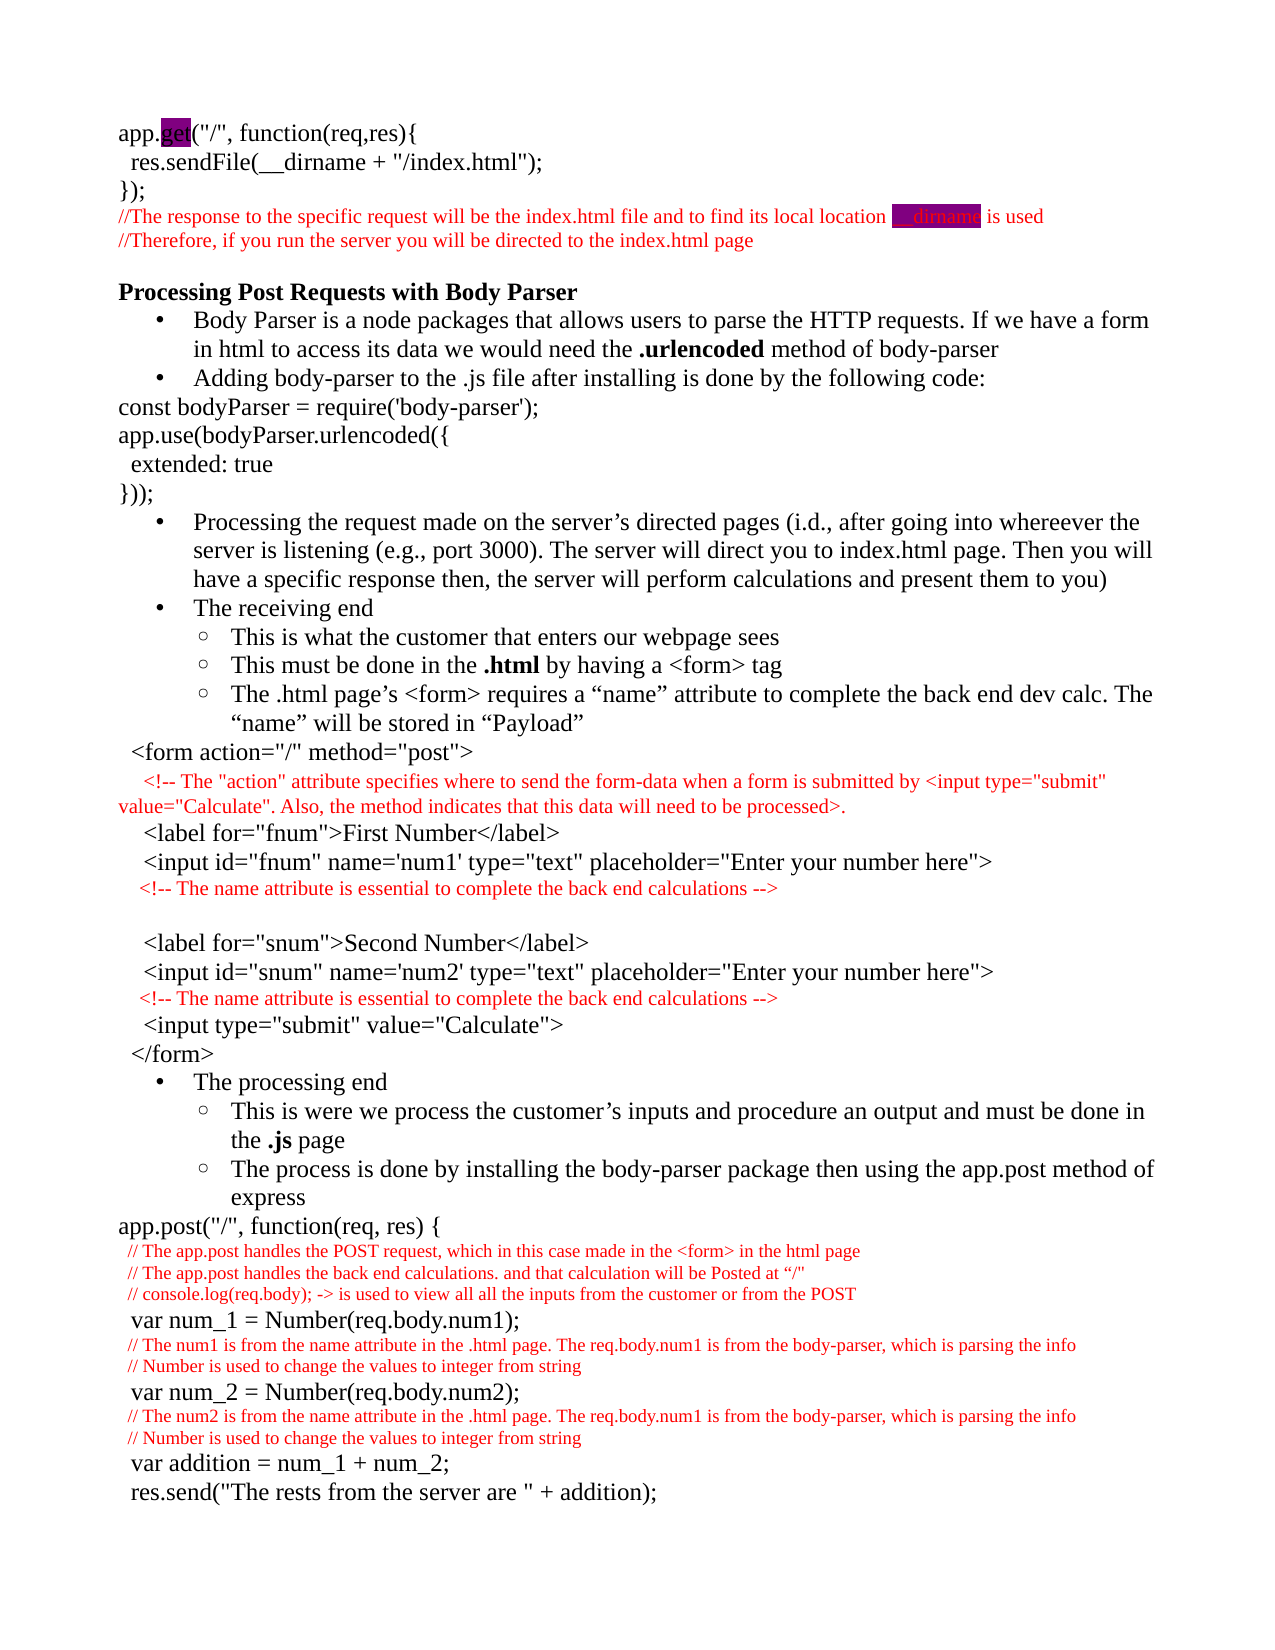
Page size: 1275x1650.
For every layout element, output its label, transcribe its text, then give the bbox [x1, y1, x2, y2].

text // Number is used to change the values to integer from string [118, 1427, 1157, 1448]
text //The response to the specific request will be the index.html file and to find its local location __dirname is used [118, 204, 1157, 228]
text app.get("/", function(req,res){ [118, 118, 1157, 147]
list The process is done by installing the body-parser package then using the app.post method of express [193, 1154, 1157, 1211]
text // The app.post handles the back end calculations. and that calculation will be Posted at “/" [118, 1262, 1157, 1283]
list This is what the customer that enters our webpage sees [193, 622, 1157, 650]
text <input type="submit" value="Calculate"> [118, 1010, 1157, 1039]
text // The num1 is from the name attribute in the .html page. The req.body.num1 is from the body-parser, which is parsing the info [118, 1333, 1157, 1355]
text app.post("/", function(req, res) { [118, 1211, 1157, 1240]
text Processing Post Requests with Body Parser [118, 277, 1157, 305]
text <input id="fnum" name='num1' type="text" placeholder="Enter your number here"> [118, 847, 1157, 876]
text const bodyParser = require('body-parser'); [118, 392, 1157, 420]
text var num_2 = Number(req.body.num2); [118, 1377, 1157, 1405]
list The .html page’s <form> requires a “name” attribute to complete the back end dev calc. The “name” will be stored in “Payload” [193, 679, 1157, 737]
text // The num2 is from the name attribute in the .html page. The req.body.num1 is from the body-parser, which is parsing the info [118, 1405, 1157, 1427]
list The processing end [156, 1067, 1157, 1096]
text </form> [118, 1039, 1157, 1067]
text //Therefore, if you run the server you will be directed to the index.html page [118, 228, 1157, 252]
list This is were we process the customer’s inputs and procedure an output and must be done in the .js page [193, 1096, 1157, 1154]
text // console.log(req.body); -> is used to view all all the inputs from the customer or from the POST [118, 1283, 1157, 1305]
text // The app.post handles the POST request, which in this case made in the <form> in the html page [118, 1240, 1157, 1262]
text <!-- The name attribute is essential to complete the back end calculations --> [118, 986, 1157, 1010]
text app.use(bodyParser.urlencoded({ [118, 420, 1157, 449]
text var num_1 = Number(req.body.num1); [118, 1305, 1157, 1333]
text res.send("The rests from the server are " + addition); [118, 1477, 1157, 1506]
text var addition = num_1 + num_2; [118, 1448, 1157, 1477]
list The receiving end [156, 593, 1157, 622]
text <label for="snum">Second Number</label> [118, 928, 1157, 957]
text <!-- The name attribute is essential to complete the back end calculations --> [118, 876, 1157, 900]
text extended: true [118, 449, 1157, 478]
text }); [118, 176, 1157, 204]
list This must be done in the .html by having a <form> tag [193, 650, 1157, 679]
text <input id="snum" name='num2' type="text" placeholder="Enter your number here"> [118, 957, 1157, 986]
list Adding body-parser to the .js file after installing is done by the following code: [156, 363, 1157, 392]
text })); [118, 478, 1157, 507]
list Body Parser is a node packages that allows users to parse the HTTP requests. If we have a form in html to access its data we would need the .urlencoded method of body-parser [156, 305, 1157, 363]
text <label for="fnum">First Number</label> [118, 818, 1157, 847]
text // Number is used to change the values to integer from string [118, 1355, 1157, 1377]
text <!-- The "action" attribute specifies where to send the form-data when a form is submitted by <input type="submit" value="Calculate". Also, the method indicates that this data will need to be processed>. [118, 765, 1157, 818]
text res.sendFile(__dirname + "/index.html"); [118, 147, 1157, 176]
text <form action="/" method="post"> [118, 737, 1157, 765]
list Processing the request made on the server’s directed pages (i.d., after going into whereever the server is listening (e.g., port 3000). The server will direct you to index.html page. Then you will have a specific response then, the server will perform calculations and present them to you) [156, 507, 1157, 593]
